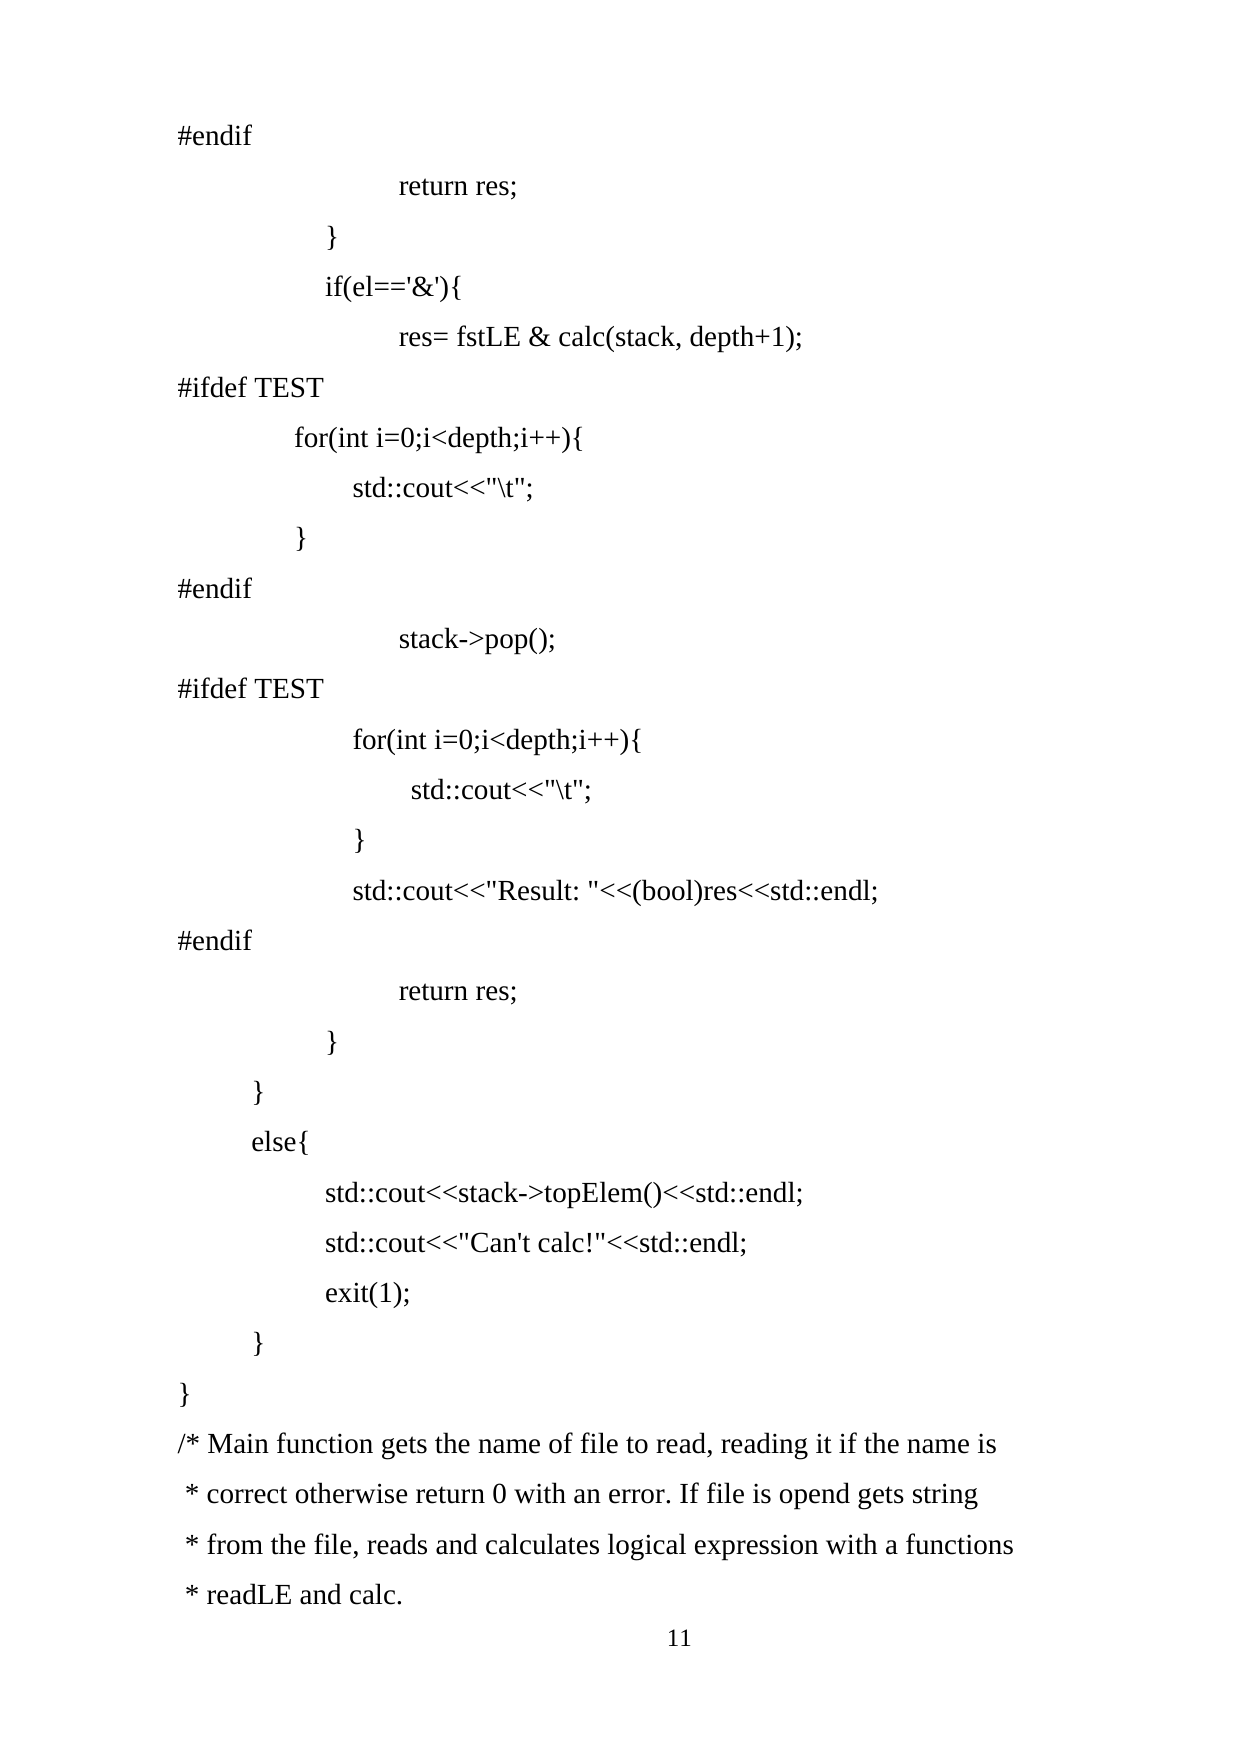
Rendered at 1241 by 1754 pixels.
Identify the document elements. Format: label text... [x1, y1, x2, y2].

text exit(1); [177, 1275, 1181, 1309]
text std::cout<<"Result: "<<(bool)res<<std::endl; [177, 873, 1181, 906]
text #endif [177, 571, 1181, 604]
text else{ [177, 1124, 1181, 1158]
text std::cout<<"\t"; [177, 470, 1181, 504]
text } [177, 822, 1181, 856]
text #ifdef TEST [177, 672, 1181, 705]
text std::cout<<"\t"; [177, 772, 1181, 806]
text * from the file, reads and calculates logical expression with a functions [177, 1527, 1181, 1560]
text } [177, 1376, 1181, 1409]
text res= fstLE & calc(stack, depth+1); [177, 319, 1181, 353]
text if(el=='&'){ [177, 269, 1181, 303]
text #endif [177, 118, 1181, 152]
text std::cout<<"Can't calc!"<<std::endl; [177, 1225, 1181, 1258]
text } [177, 1326, 1181, 1359]
text } [177, 1024, 1181, 1057]
text for(int i=0;i<depth;i++){ [177, 722, 1181, 755]
text /* Main function gets the name of file to read, reading it if the name is [177, 1426, 1181, 1460]
text return res; [177, 168, 1181, 202]
text } [177, 521, 1181, 554]
text stack->pop(); [177, 621, 1181, 655]
text } [177, 1074, 1181, 1108]
text #ifdef TEST [177, 370, 1181, 403]
text #endif [177, 923, 1181, 957]
text } [177, 219, 1181, 252]
text std::cout<<stack->topElem()<<std::endl; [177, 1175, 1181, 1208]
text for(int i=0;i<depth;i++){ [177, 420, 1181, 453]
text return res; [177, 973, 1181, 1007]
text * readLE and calc. [177, 1577, 1181, 1611]
text * correct otherwise return 0 with an error. If file is opend gets string [177, 1477, 1181, 1510]
